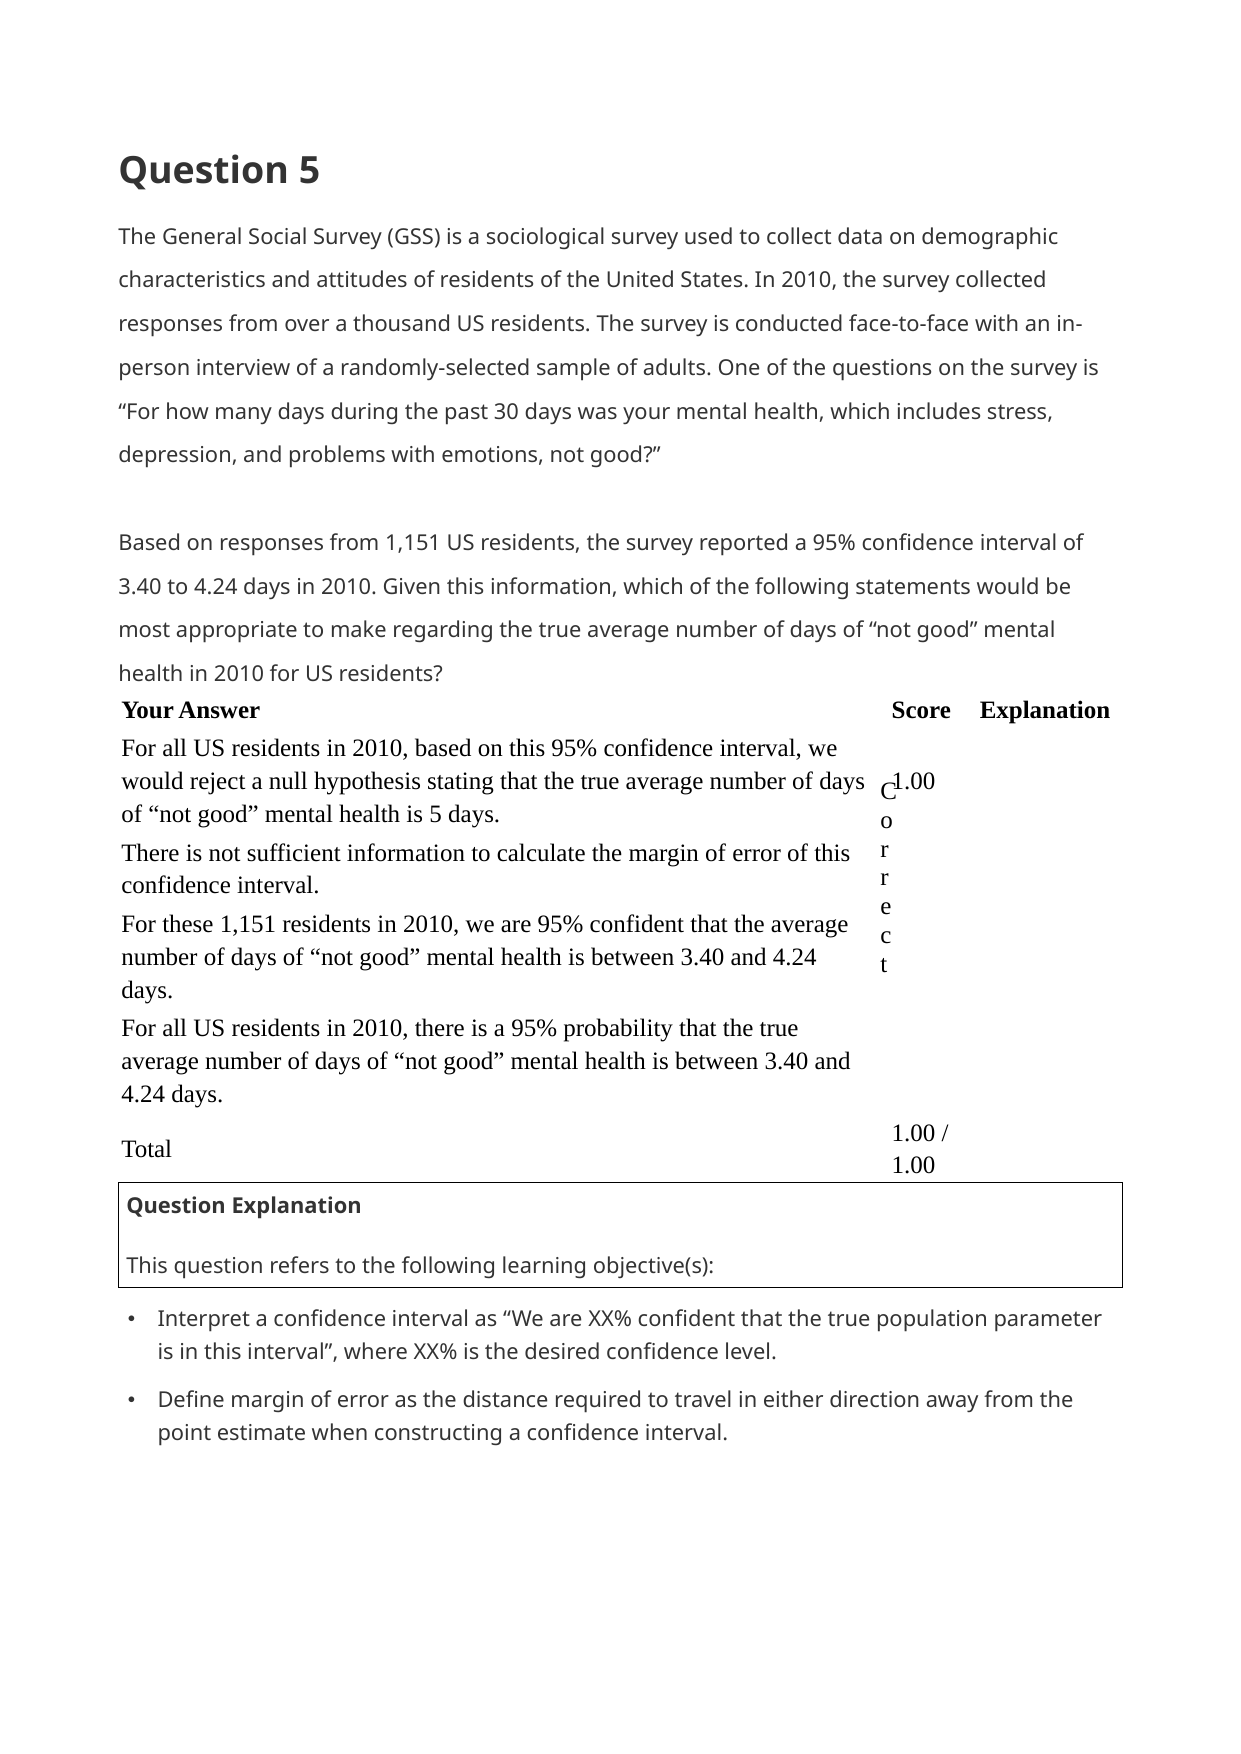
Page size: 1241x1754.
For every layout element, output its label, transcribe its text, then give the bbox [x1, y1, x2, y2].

table_cell For all US residents in 2010, there is a 95% probability that the true average number of days of “not good” mental health is between 3.40 and 4.24 days. [118, 1007, 877, 1111]
subtitle Question 5 [118, 143, 1122, 194]
table_cell There is not sufficient information to calculate the margin of error of this confidence interval. [118, 831, 877, 902]
table_header Score [889, 688, 977, 727]
table_cell [977, 1111, 1122, 1182]
table_cell [977, 1007, 1122, 1111]
table_header [877, 688, 888, 727]
table_cell [977, 902, 1122, 1007]
list Interpret a confidence interval as “We are XX% confident that the true population parameter is in this interval”, where XX% is the desired confidence level. [128, 1300, 1122, 1366]
table_cell [884, 784, 888, 798]
table_cell 1.00 / 1.00 [889, 1111, 977, 1182]
table_cell For all US residents in 2010, based on this 95% confidence interval, we would reject a null hypothesis stating that the true average number of days of “not good” mental health is 5 days. [118, 727, 877, 831]
table_cell [877, 1007, 888, 1111]
table_cell [877, 727, 888, 856]
table_cell [883, 914, 888, 932]
table_cell [889, 831, 977, 902]
table_cell [889, 902, 977, 1007]
table_cell [977, 727, 1122, 831]
table_cell [889, 1007, 977, 1111]
table_cell [883, 943, 888, 977]
text Question Explanation This question refers to the following learning objective(s): [119, 1183, 1122, 1287]
table_header Your Answer [118, 688, 877, 727]
table_cell For these 1,151 residents in 2010, we are 95% confident that the average number of days of “not good” mental health is between 3.40 and 4.24 days. [118, 902, 877, 1007]
table_cell Total [118, 1111, 877, 1182]
table_cell [883, 831, 888, 902]
text The General Social Survey (GSS) is a sociological survey used to collect data on demographic characteristics and attitudes of residents of the United States. In 2010, the survey collected responses from over a thousand US residents. The survey is conducted face-to-face with an in-person interview of a randomly-selected sample of adults. One of the questions on the survey is “For how many days during the past 30 days was your mental health, which includes stress, depression, and problems with emotions, not good?” Based on responses from 1,151 US residents, the survey reported a 95% confidence interval of 3.40 to 4.24 days in 2010. Given this information, which of the following statements would be most appropriate to make regarding the true average number of days of “not good” mental health in 2010 for US residents? [118, 207, 1122, 688]
table_cell [977, 831, 1122, 902]
table_cell [877, 978, 888, 1007]
table_cell 1.00 [889, 727, 977, 831]
table_cell [883, 932, 888, 942]
table_header Explanation [977, 688, 1122, 727]
table_cell [883, 797, 888, 827]
list Define margin of error as the distance required to travel in either direction away from the point estimate when constructing a confidence interval. [128, 1381, 1122, 1447]
table_cell [877, 1111, 888, 1182]
